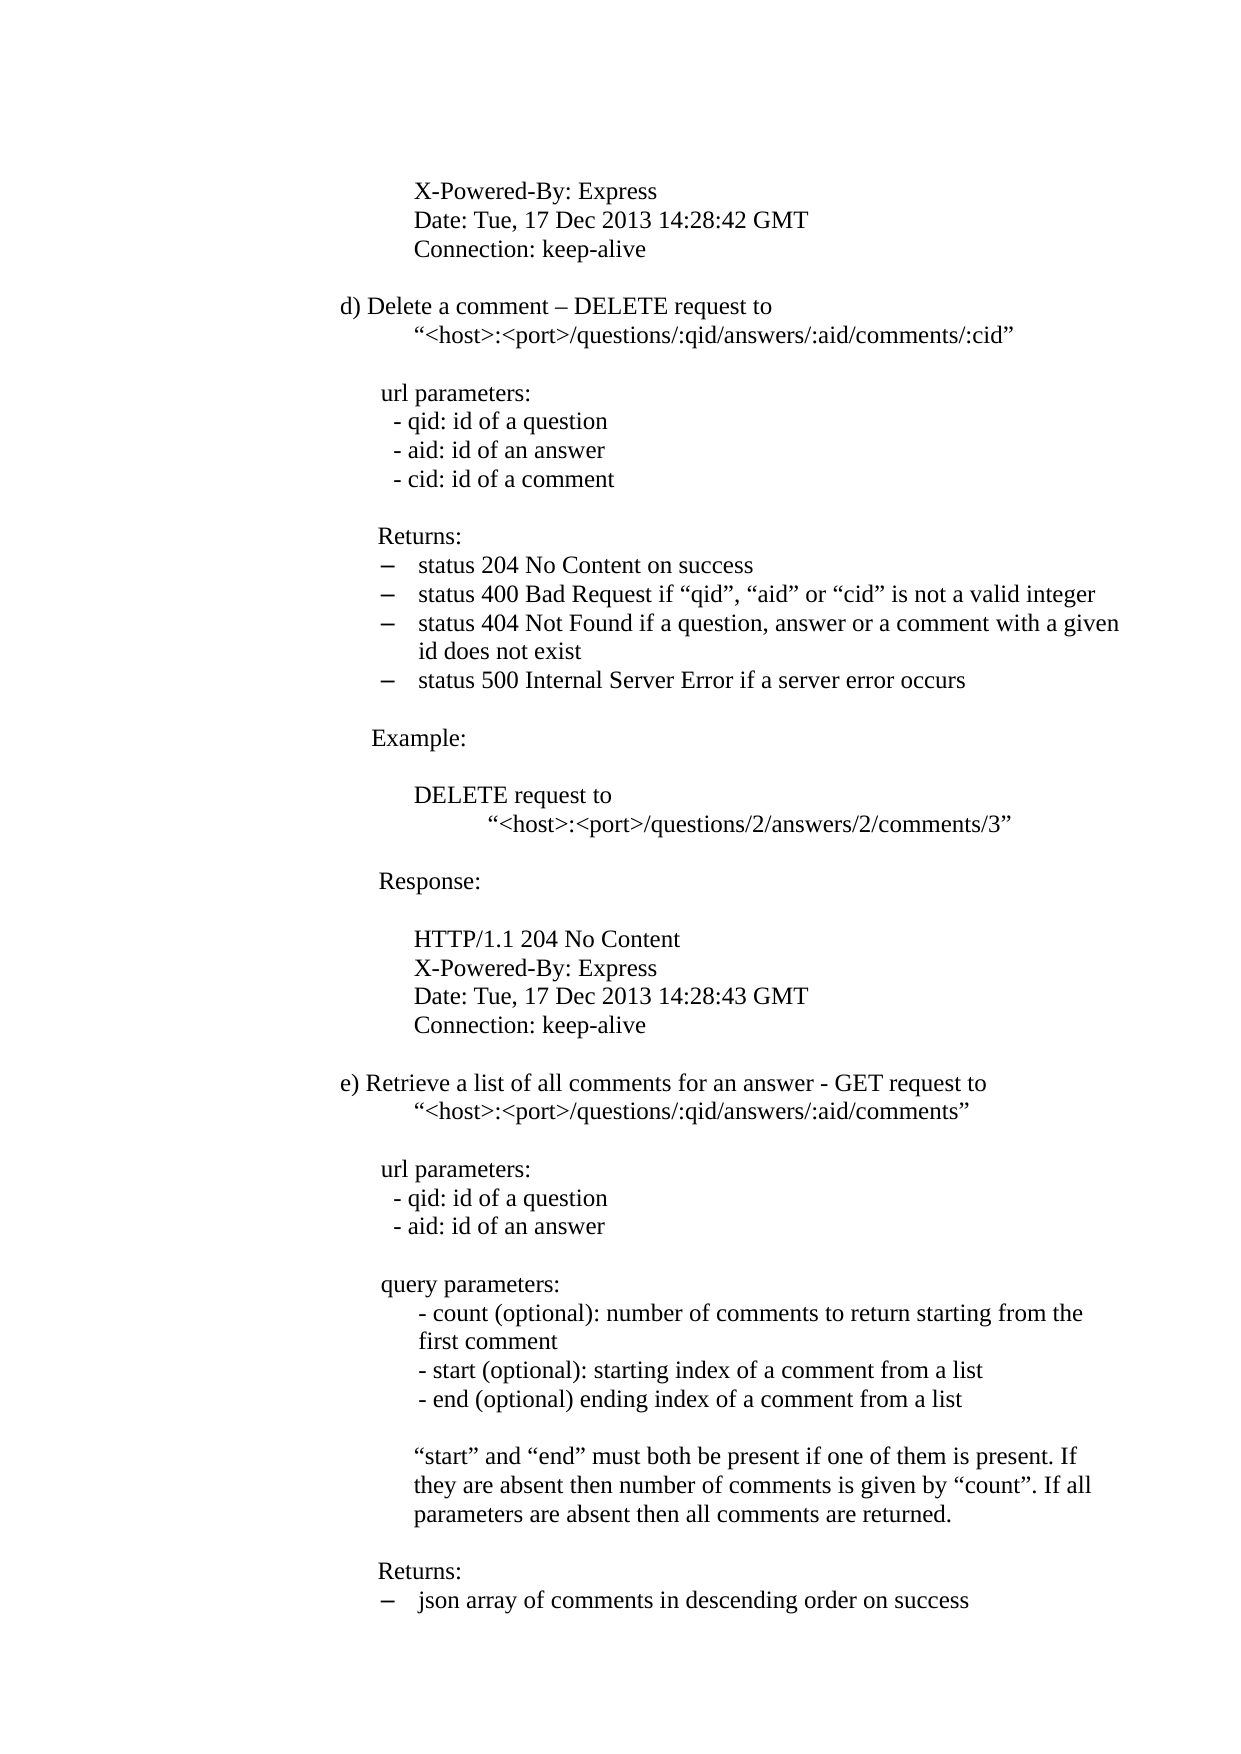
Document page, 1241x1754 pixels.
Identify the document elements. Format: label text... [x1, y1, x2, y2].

text Returns: [118, 521, 1122, 550]
text X-Powered-By: Express [118, 953, 1122, 981]
list - qid: id of a question [343, 1183, 1122, 1211]
text Connection: keep-alive [118, 234, 1122, 263]
text Connection: keep-alive [118, 1010, 1122, 1039]
list - end (optional) ending index of a comment from a list [381, 1384, 1122, 1413]
list - aid: id of an answer [343, 1211, 1122, 1240]
text HTTP/1.1 204 No Content [118, 924, 1122, 953]
list query parameters: [343, 1269, 1122, 1298]
text Date: Tue, 17 Dec 2013 14:28:43 GMT [118, 981, 1122, 1010]
text Example: [118, 723, 1122, 751]
text Response: [118, 866, 1122, 895]
text DELETE request to “<host>:<port>/questions/2/answers/2/comments/3” [118, 780, 1122, 838]
list json array of comments in descending order on success [381, 1585, 1122, 1614]
list - start (optional): starting index of a comment from a list [381, 1355, 1122, 1384]
text d) Delete a comment – DELETE request to “<host>:<port>/questions/:qid/answers/:aid/comments/:cid” [118, 291, 1122, 349]
list url parameters: [343, 1154, 1122, 1183]
list status 404 Not Found if a question, answer or a comment with a given id does not exist [381, 608, 1122, 665]
list - cid: id of a comment [343, 464, 1122, 493]
text Date: Tue, 17 Dec 2013 14:28:42 GMT [118, 205, 1122, 234]
list url parameters: [343, 378, 1122, 406]
text Returns: [118, 1556, 1122, 1585]
list status 400 Bad Request if “qid”, “aid” or “cid” is not a valid integer [381, 579, 1122, 608]
list status 500 Internal Server Error if a server error occurs [381, 665, 1122, 694]
list - aid: id of an answer [343, 435, 1122, 464]
text “start” and “end” must both be present if one of them is present. If they are absent then number of comments is given by “count”. If all parameters are absent then all comments are returned. [118, 1441, 1122, 1528]
text X-Powered-By: Express [118, 176, 1122, 205]
text e) Retrieve a list of all comments for an answer - GET request to “<host>:<port>/questions/:qid/answers/:aid/comments” [118, 1068, 1122, 1125]
list - count (optional): number of comments to return starting from the first comment [381, 1298, 1122, 1355]
list status 204 No Content on success [381, 550, 1122, 579]
list - qid: id of a question [343, 406, 1122, 435]
